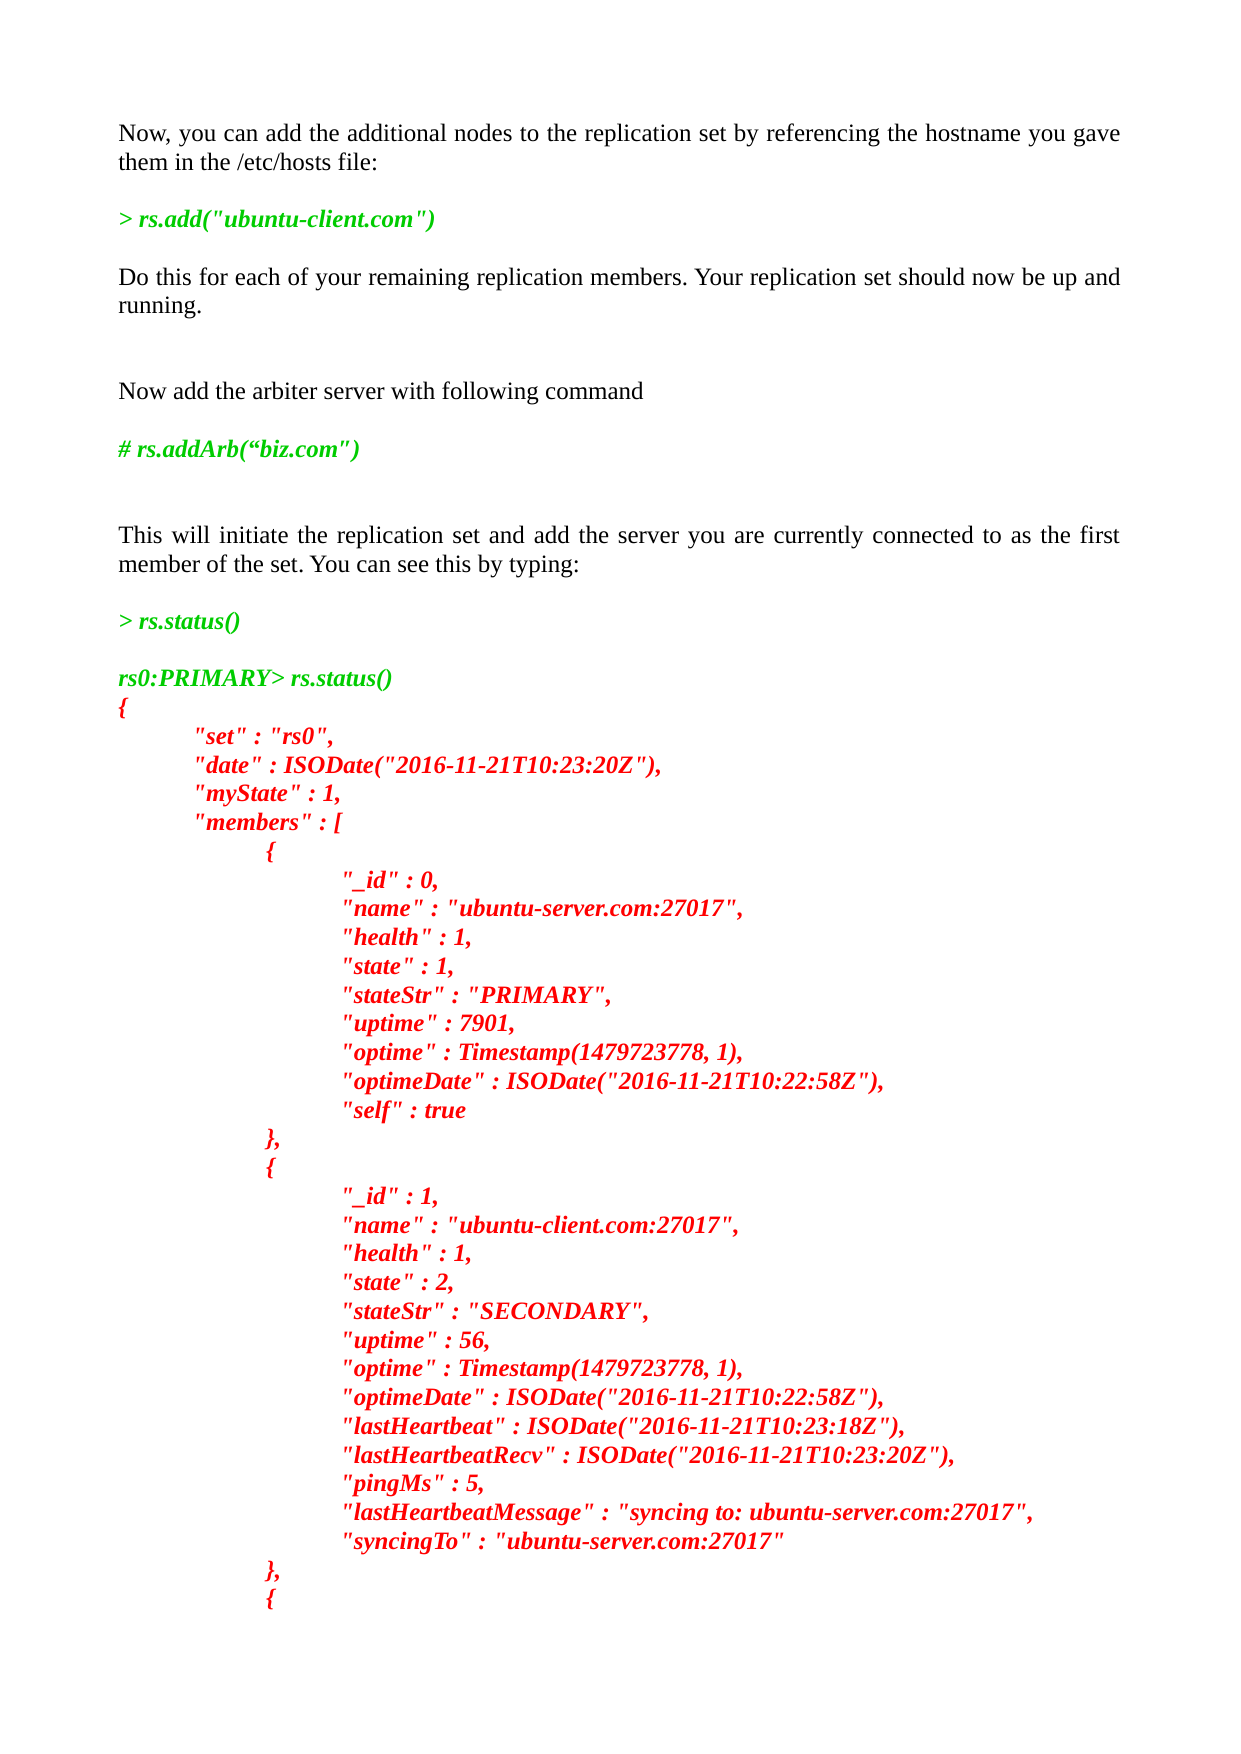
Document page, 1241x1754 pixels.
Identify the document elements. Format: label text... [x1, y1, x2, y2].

text "optime" : Timestamp(1479723778, 1), [118, 1353, 1122, 1382]
text This will initiate the replication set and add the server you are currently connected to as the first member of the set. You can see this by typing: [118, 520, 1122, 578]
text Do this for each of your remaining replication members. Your replication set should now be up and running. [118, 262, 1122, 319]
text "lastHeartbeat" : ISODate("2016-11-21T10:23:18Z"), [118, 1411, 1122, 1440]
text "state" : 2, [118, 1267, 1122, 1296]
text # rs.addArb(“biz.com″) [118, 434, 1122, 463]
text Now add the arbiter server with following command [118, 376, 1122, 405]
text { [118, 1583, 1122, 1612]
text "stateStr" : "PRIMARY", [118, 980, 1122, 1008]
text "members" : [ [118, 807, 1122, 836]
text rs0:PRIMARY> rs.status() [118, 663, 1122, 692]
text "stateStr" : "SECONDARY", [118, 1296, 1122, 1325]
text "myState" : 1, [118, 778, 1122, 807]
text "optimeDate" : ISODate("2016-11-21T10:22:58Z"), [118, 1382, 1122, 1411]
text "name" : "ubuntu-server.com:27017", [118, 893, 1122, 922]
text > rs.status() [118, 606, 1122, 635]
text "_id" : 0, [118, 865, 1122, 893]
text "syncingTo" : "ubuntu-server.com:27017" [118, 1526, 1122, 1555]
text { [118, 692, 1122, 721]
text > rs.add("ubuntu-client.com") [118, 204, 1122, 233]
text { [118, 1152, 1122, 1181]
text "uptime" : 56, [118, 1325, 1122, 1353]
text "health" : 1, [118, 1238, 1122, 1267]
text "date" : ISODate("2016-11-21T10:23:20Z"), [118, 750, 1122, 778]
text "optime" : Timestamp(1479723778, 1), [118, 1037, 1122, 1066]
text "pingMs" : 5, [118, 1468, 1122, 1497]
text "lastHeartbeatMessage" : "syncing to: ubuntu-server.com:27017", [118, 1497, 1122, 1526]
text "set" : "rs0", [118, 721, 1122, 750]
text }, [118, 1555, 1122, 1583]
text }, [118, 1123, 1122, 1152]
text "lastHeartbeatRecv" : ISODate("2016-11-21T10:23:20Z"), [118, 1440, 1122, 1468]
text Now, you can add the additional nodes to the replication set by referencing the hostname you gave them in the /etc/hosts file: [118, 118, 1122, 176]
text "self" : true [118, 1095, 1122, 1123]
text "optimeDate" : ISODate("2016-11-21T10:22:58Z"), [118, 1066, 1122, 1095]
text { [118, 836, 1122, 865]
text "uptime" : 7901, [118, 1008, 1122, 1037]
text "name" : "ubuntu-client.com:27017", [118, 1210, 1122, 1238]
text "_id" : 1, [118, 1181, 1122, 1210]
text "health" : 1, [118, 922, 1122, 951]
text "state" : 1, [118, 951, 1122, 980]
